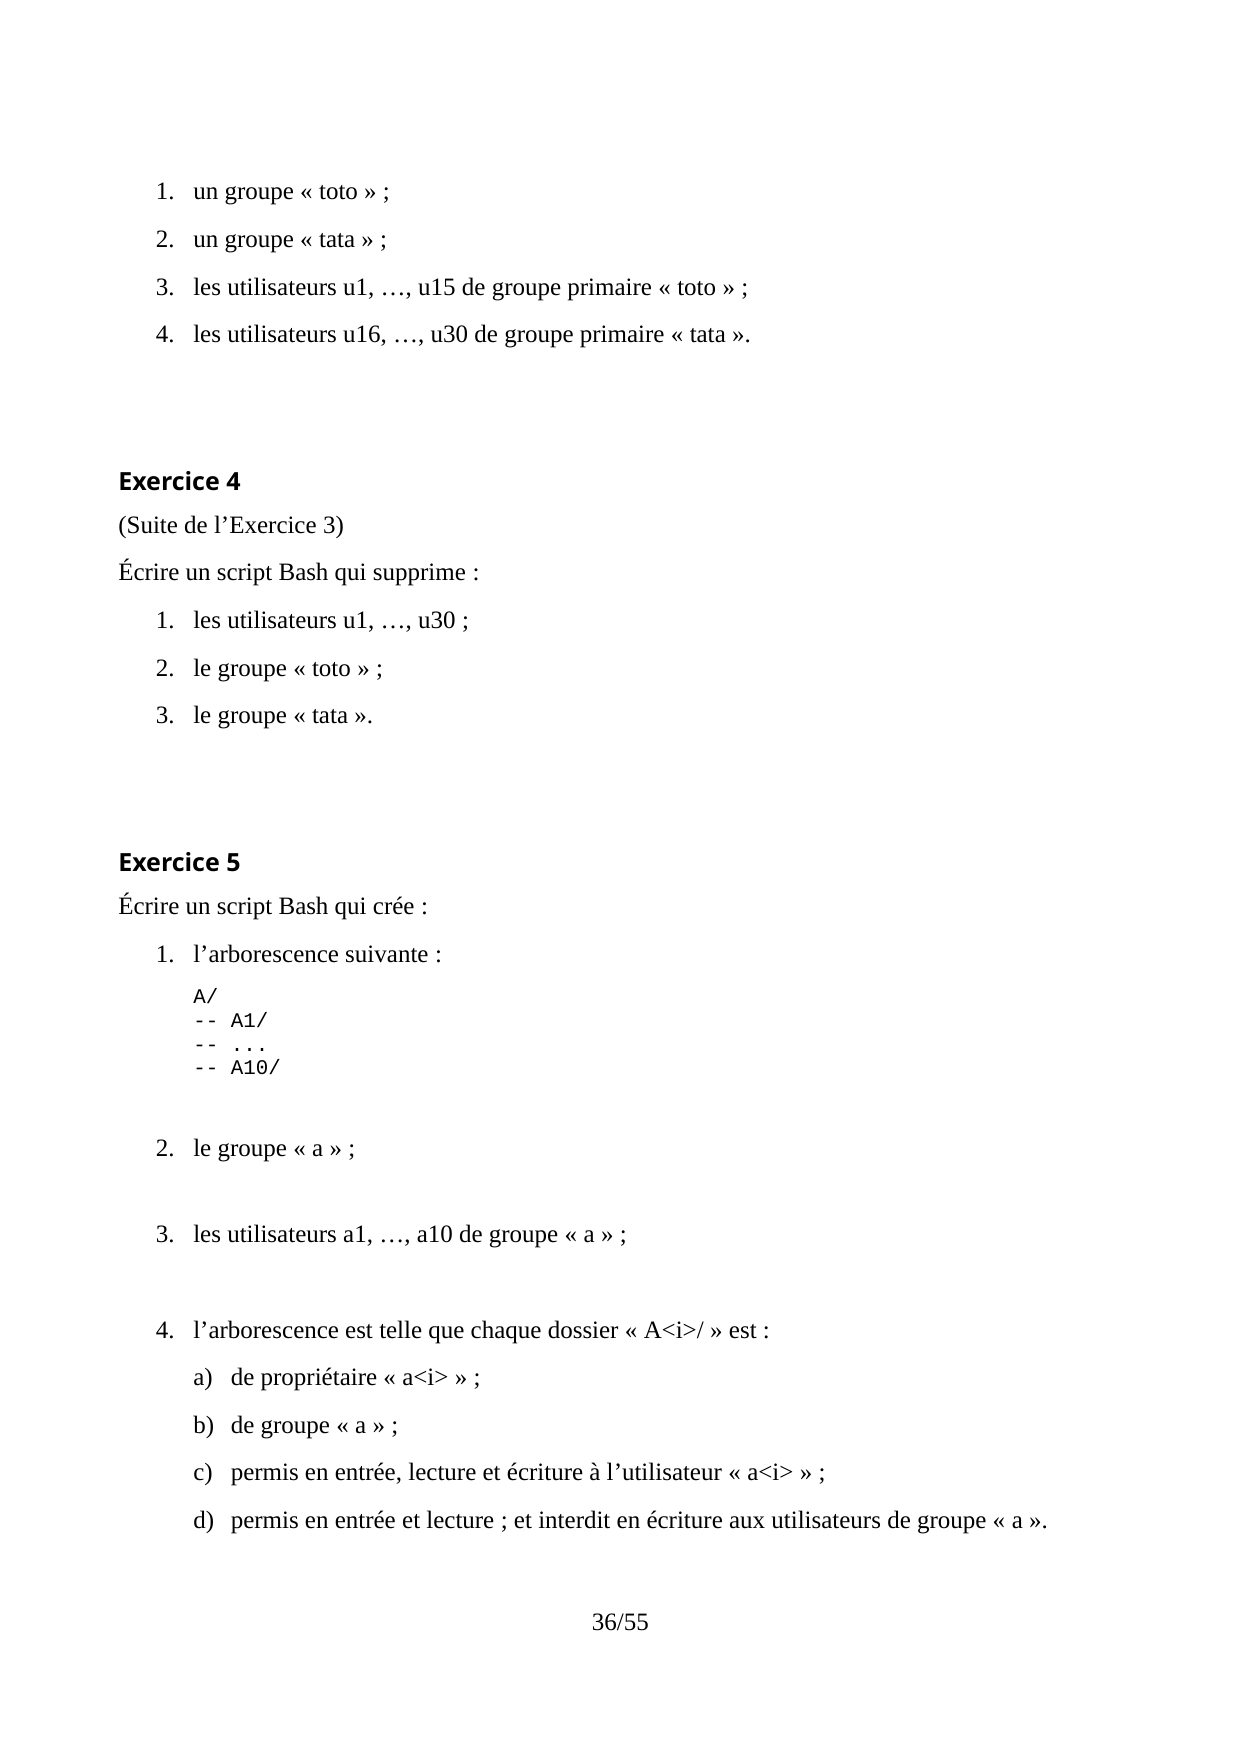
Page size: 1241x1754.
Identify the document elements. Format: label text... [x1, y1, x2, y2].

text Écrire un script Bash qui supprime : [118, 557, 1122, 586]
list A/ [156, 986, 1122, 1010]
list -- A1/ [156, 1010, 1122, 1033]
list les utilisateurs a1, …, a10 de groupe « a » ; [156, 1219, 1122, 1248]
list permis en entrée et lecture ; et interdit en écriture aux utilisateurs de groupe « a ». [193, 1505, 1122, 1534]
list les utilisateurs u16, …, u30 de groupe primaire « tata ». [156, 319, 1122, 348]
list un groupe « tata » ; [156, 224, 1122, 253]
list le groupe « tata ». [156, 700, 1122, 729]
text Exercice 4 [118, 463, 1122, 497]
list de propriétaire « a<i> » ; [193, 1362, 1122, 1391]
list un groupe « toto » ; [156, 176, 1122, 205]
list les utilisateurs u1, …, u30 ; [156, 605, 1122, 634]
text Écrire un script Bash qui crée : [118, 891, 1122, 920]
list permis en entrée, lecture et écriture à l’utilisateur « a<i> » ; [193, 1457, 1122, 1486]
list les utilisateurs u1, …, u15 de groupe primaire « toto » ; [156, 272, 1122, 300]
list l’arborescence suivante : [156, 939, 1122, 967]
list de groupe « a » ; [193, 1410, 1122, 1439]
text (Suite de l’Exercice 3) [118, 510, 1122, 539]
list le groupe « a » ; [156, 1133, 1122, 1162]
text Exercice 5 [118, 844, 1122, 878]
list le groupe « toto » ; [156, 653, 1122, 681]
list -- A10/ [156, 1057, 1122, 1081]
list l’arborescence est telle que chaque dossier « A<i>/ » est : [156, 1315, 1122, 1343]
list -- ... [156, 1033, 1122, 1057]
